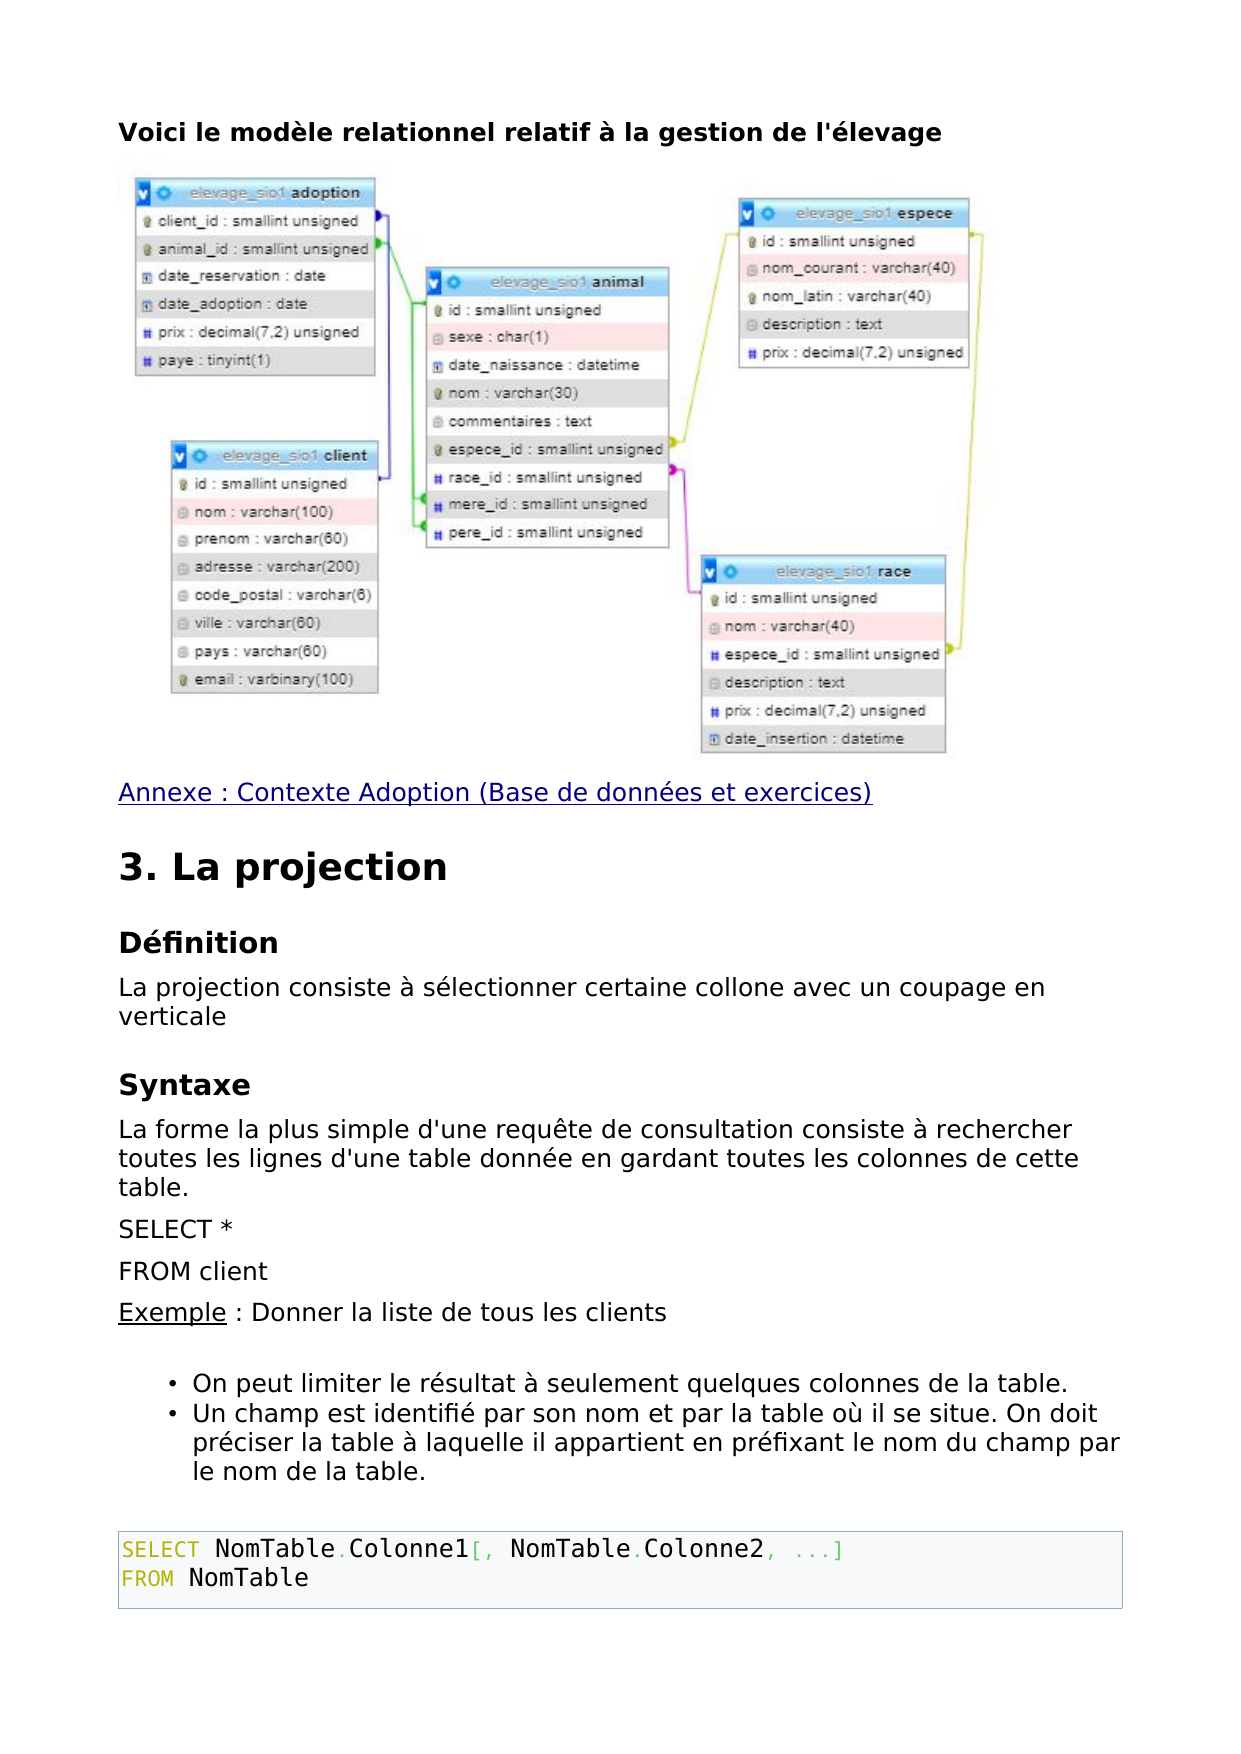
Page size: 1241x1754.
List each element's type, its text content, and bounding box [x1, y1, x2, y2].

subtitle Voici le modèle relationnel relatif à la gestion de l'élevage [118, 118, 1122, 147]
text Exemple : Donner la liste de tous les clients [118, 1298, 1122, 1328]
picture [118, 159, 995, 766]
subtitle 3. La projection [118, 845, 1122, 889]
text La projection consiste à sélectionner certaine collone avec un coupage en verticale [118, 973, 1122, 1031]
subtitle Définition [118, 926, 1122, 960]
subtitle Syntaxe [118, 1069, 1122, 1103]
text SELECT * [118, 1215, 1122, 1244]
text La forme la plus simple d'une requête de consultation consiste à rechercher toutes les lignes d'une table donnée en gardant toutes les colonnes de cette table. [118, 1115, 1122, 1203]
text Annexe : Contexte Adoption (Base de données et exercices) [118, 778, 1122, 808]
list On peut limiter le résultat à seulement quelques colonnes de la table. [177, 1369, 1122, 1399]
list Un champ est identifié par son nom et par la table où il se situe. On doit préciser la table à laquelle il appartient en préfixant le nom du champ par le nom de la table. [177, 1399, 1122, 1486]
text FROM client [118, 1257, 1122, 1286]
table_header SELECT NomTable.Colonne1[, NomTable.Colonne2, ...] FROM NomTable [119, 1532, 1122, 1608]
